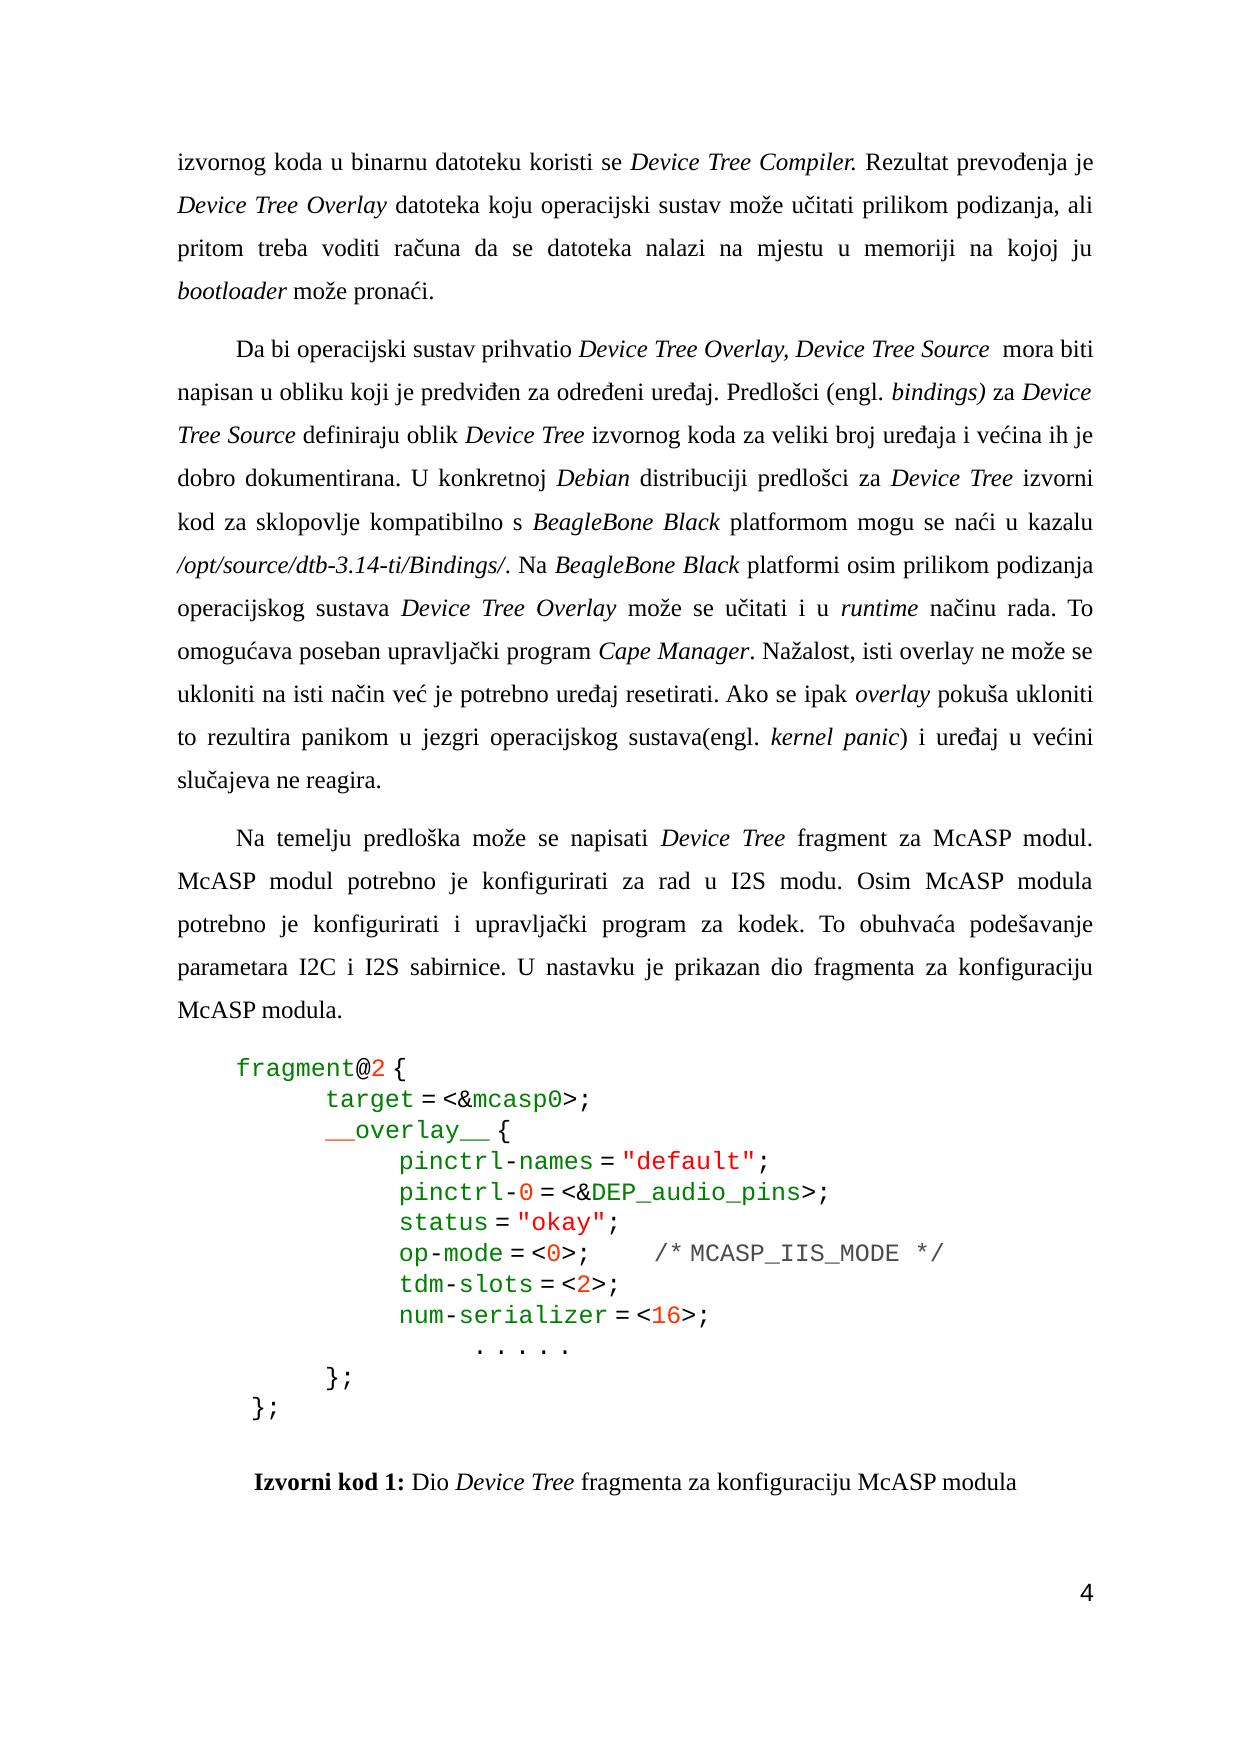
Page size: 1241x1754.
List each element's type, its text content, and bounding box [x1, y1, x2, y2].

text status = "okay"; [177, 1207, 1093, 1238]
text target = <&mcasp0>; [177, 1084, 1093, 1115]
text Da bi operacijski sustav prihvatio Device Tree Overlay, Device Tree Source mora biti napisan u obliku koji je predviđen za određeni uređaj. Predlošci (engl. bindings) za Device Tree Source definiraju oblik Device Tree izvornog koda za veliki broj uređaja i većina ih je dobro dokumentirana. U konkretnoj Debian distribuciji predlošci za Device Tree izvorni kod za sklopovlje kompatibilno s BeagleBone Black platformom mogu se naći u kazalu /opt/source/dtb-3.14-ti/Bindings/. Na BeagleBone Black platformi osim prilikom podizanja operacijskog sustava Device Tree Overlay može se učitati i u runtime načinu rada. To omogućava poseban upravljački program Cape Manager. Nažalost, isti overlay ne može se ukloniti na isti način već je potrebno uređaj resetirati. Ako se ipak overlay pokuša ukloniti to rezultira panikom u jezgri operacijskog sustava(engl. kernel panic) i uređaj u većini slučajeva ne reagira. [177, 334, 1093, 794]
text num-serializer = <16>; [177, 1300, 1093, 1331]
text fragment@2 { [177, 1053, 1093, 1084]
text __overlay__ { [177, 1115, 1093, 1146]
text op-mode = <0>; /* MCASP_IIS_MODE */ [177, 1238, 1093, 1269]
text Izvorni kod 1: Dio Device Tree fragmenta za konfiguraciju McASP modula [177, 1467, 1093, 1495]
text pinctrl-names = "default"; [177, 1146, 1093, 1177]
text pinctrl-0 = <&DEP_audio_pins>; [177, 1177, 1093, 1207]
text }; [177, 1362, 1093, 1392]
text . . . . . [177, 1331, 1093, 1362]
text tdm-slots = <2>; [177, 1269, 1093, 1300]
text Na temelju predloška može se napisati Device Tree fragment za McASP modul. McASP modul potrebno je konfigurirati za rad u I2S modu. Osim McASP modula potrebno je konfigurirati i upravljački program za kodek. To obuhvaća podešavanje parametara I2C i I2S sabirnice. U nastavku je prikazan dio fragmenta za konfiguraciju McASP modula. [177, 823, 1093, 1024]
text }; [177, 1392, 1093, 1423]
text izvornog koda u binarnu datoteku koristi se Device Tree Compiler. Rezultat prevođenja je Device Tree Overlay datoteka koju operacijski sustav može učitati prilikom podizanja, ali pritom treba voditi računa da se datoteka nalazi na mjestu u memoriji na kojoj ju bootloader može pronaći. [177, 147, 1093, 305]
